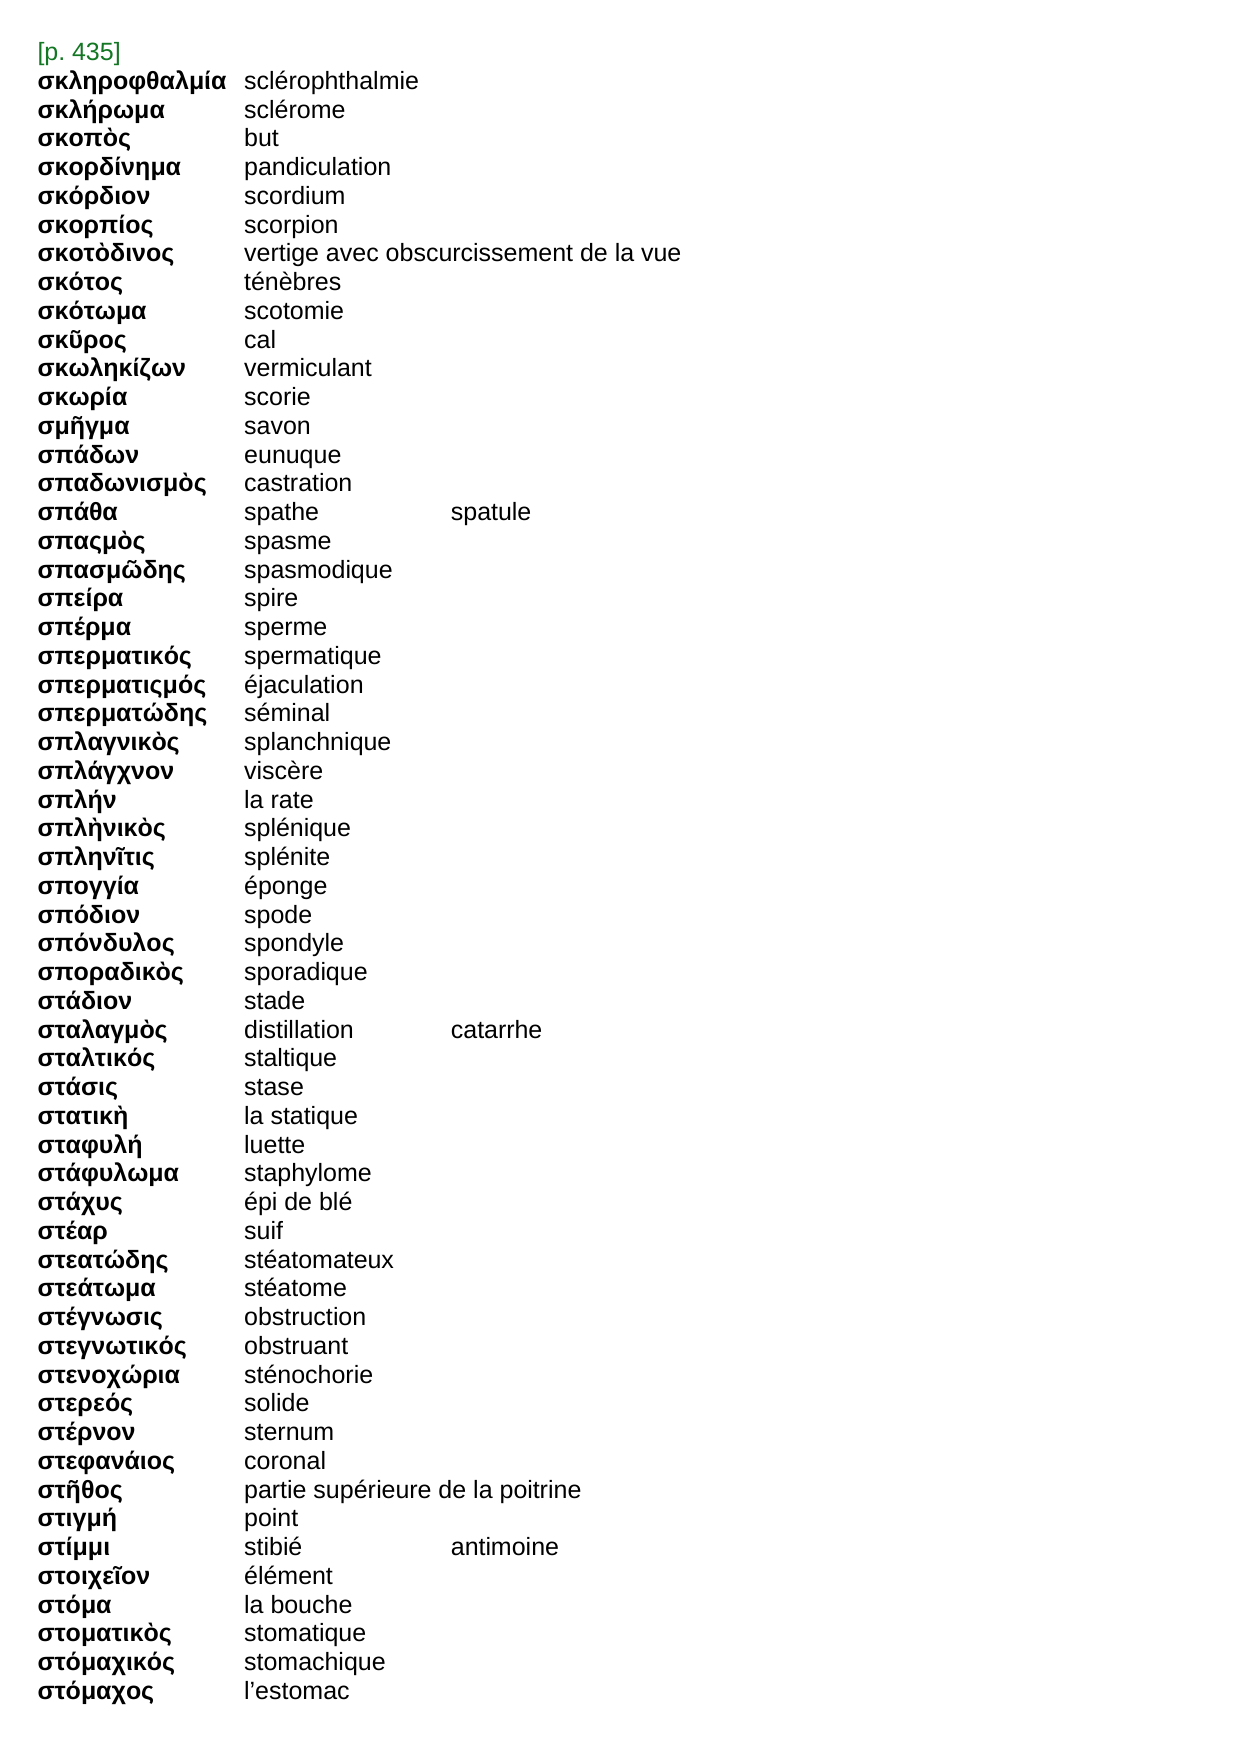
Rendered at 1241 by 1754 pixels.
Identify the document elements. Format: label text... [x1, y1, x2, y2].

text [p. 435] [37, 37, 1203, 66]
text σπλήν la rate [37, 785, 1203, 813]
text σπαδωνισμὸς castration [37, 468, 1203, 497]
text στεατώδης stéatomateux [37, 1245, 1203, 1273]
text σπογγία éponge [37, 871, 1203, 900]
text σμῆγμα savon [37, 411, 1203, 440]
text σπερματώδης séminal [37, 698, 1203, 727]
text σπάθα spathe spatule [37, 497, 1203, 526]
text σπλάγχνον viscère [37, 756, 1203, 785]
text σπερματικός spermatique [37, 641, 1203, 670]
text σποραδικὸς sporadique [37, 957, 1203, 986]
text σταλαγμὸς distillation catarrhe [37, 1015, 1203, 1043]
text στενοχώρια sténochorie [37, 1360, 1203, 1388]
text σκορπίος scorpion [37, 210, 1203, 238]
text σπαςμὸς spasme [37, 526, 1203, 555]
text στάχυς épi de blé [37, 1187, 1203, 1216]
text σκοπὸς but [37, 123, 1203, 152]
text σκλήρωμα sclérome [37, 95, 1203, 123]
text στάφυλωμα staphylome [37, 1158, 1203, 1187]
text στέγνωσις obstruction [37, 1302, 1203, 1331]
text σπόνδυλος spondyle [37, 928, 1203, 957]
text σταφυλή luette [37, 1130, 1203, 1158]
text σπάδων eunuque [37, 440, 1203, 468]
text σκωρία scorie [37, 382, 1203, 411]
text στίμμι stibié antimoine [37, 1532, 1203, 1561]
text σκορδίνημα pandiculation [37, 152, 1203, 181]
text σπερματιςμός éjaculation [37, 670, 1203, 698]
text σκότωμα scotomie [37, 296, 1203, 325]
text στεάτωμα stéatome [37, 1273, 1203, 1302]
text σκληροφθαλμία sclérophthalmie [37, 66, 1203, 95]
text σπέρμα sperme [37, 612, 1203, 641]
text στατικὴ la statique [37, 1101, 1203, 1130]
text στεφανάιος coronal [37, 1446, 1203, 1475]
text σκόρδιον scordium [37, 181, 1203, 210]
text στοματικὸς stomatique [37, 1618, 1203, 1647]
text σκότος ténèbres [37, 267, 1203, 296]
text σκοτὸδινος vertige avec obscurcissement de la vue [37, 238, 1203, 267]
text στόμαχικός stomachique [37, 1647, 1203, 1676]
text στιγμή point [37, 1503, 1203, 1532]
text σπασμῶδης spasmodique [37, 555, 1203, 583]
text στέαρ suif [37, 1216, 1203, 1245]
text σκῦρος cal [37, 325, 1203, 353]
text στῆθος partie supérieure de la poitrine [37, 1475, 1203, 1503]
text στάδιον stade [37, 986, 1203, 1015]
text στέρνον sternum [37, 1417, 1203, 1446]
text στάσις stase [37, 1072, 1203, 1101]
text στόμαχος l’estomac [37, 1676, 1203, 1705]
text στοιχεῖον élément [37, 1561, 1203, 1590]
text σταλτικός staltique [37, 1043, 1203, 1072]
text στεγνωτικός obstruant [37, 1331, 1203, 1360]
text σπληνῖτις splénite [37, 842, 1203, 871]
text σπείρα spire [37, 583, 1203, 612]
text στερεός solide [37, 1388, 1203, 1417]
text σκωληκίζων vermiculant [37, 353, 1203, 382]
text σπλὴνικὸς splénique [37, 813, 1203, 842]
text σπόδιον spode [37, 900, 1203, 928]
text σπλαγνικὸς splanchnique [37, 727, 1203, 756]
text στόμα la bouche [37, 1590, 1203, 1618]
